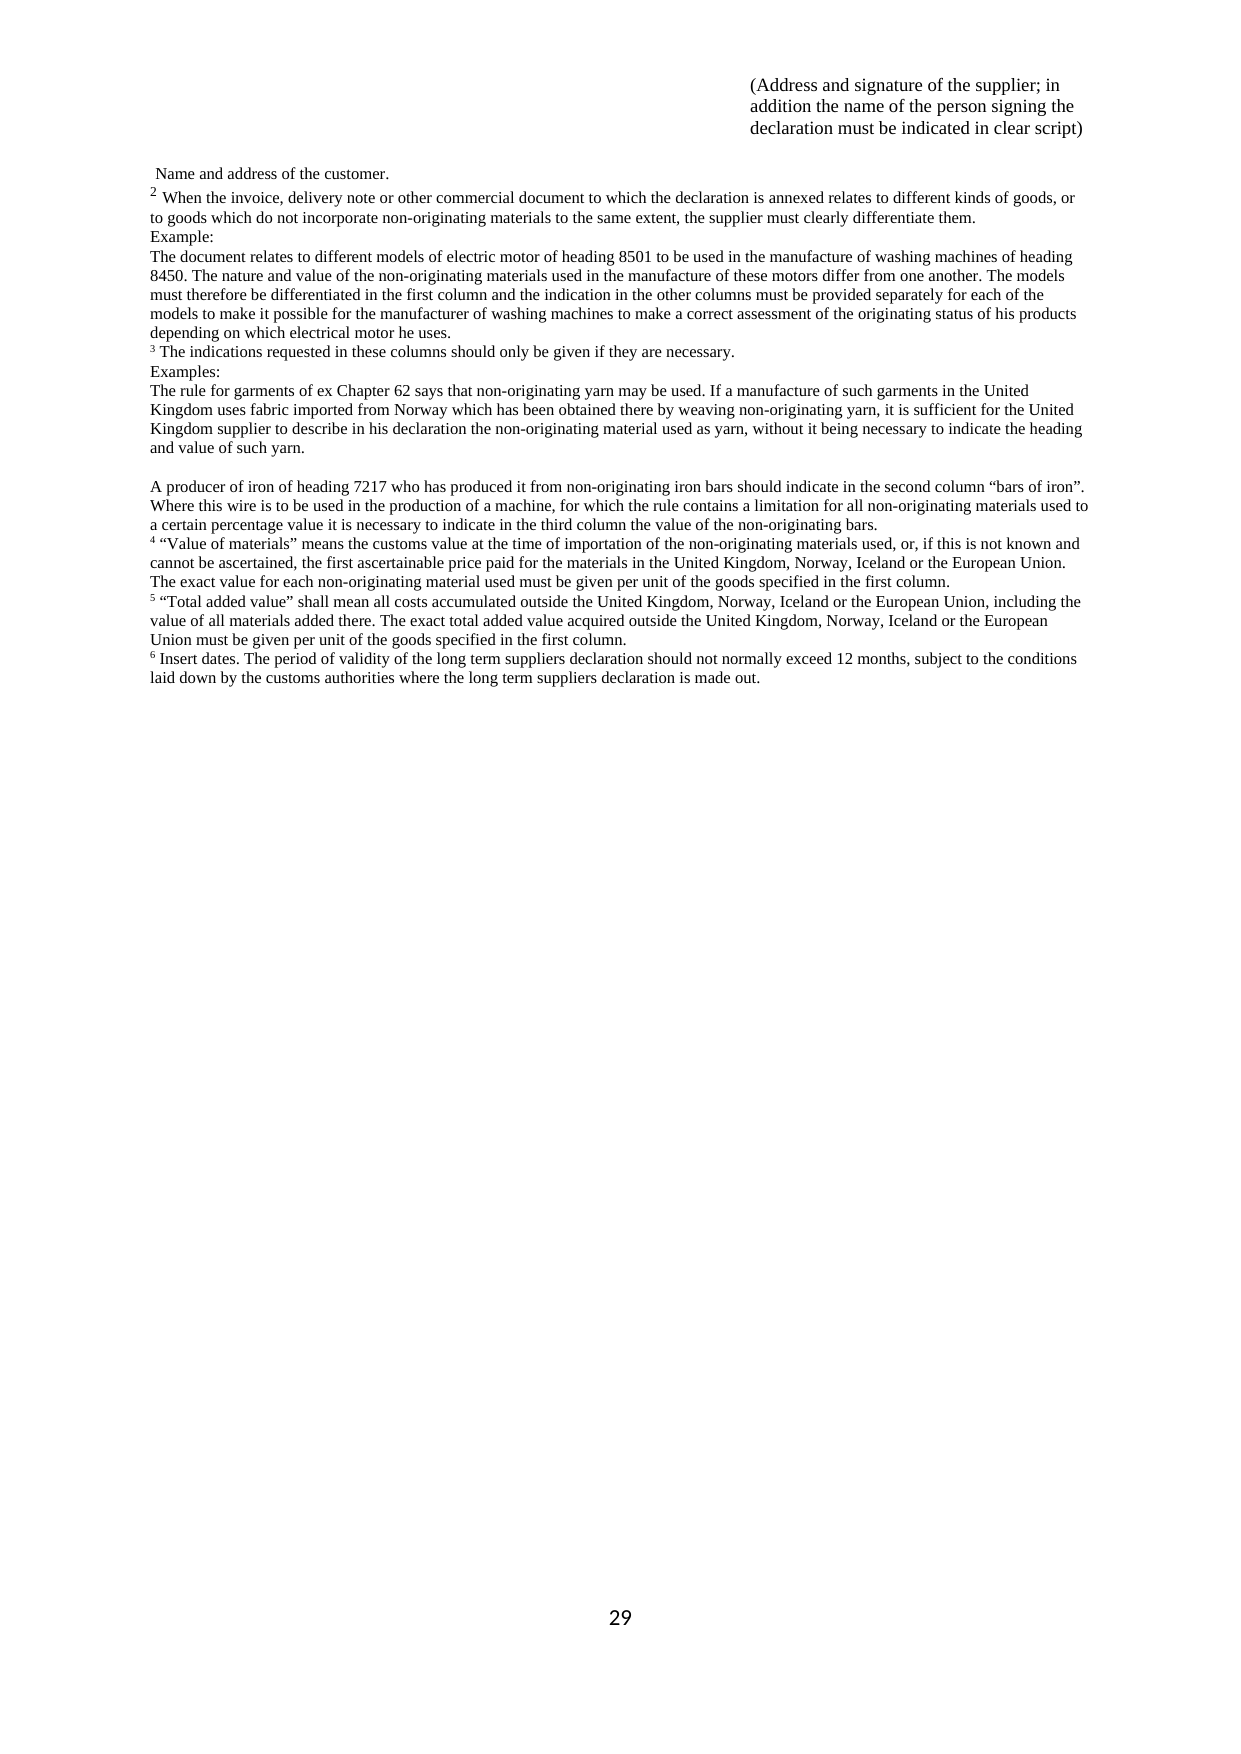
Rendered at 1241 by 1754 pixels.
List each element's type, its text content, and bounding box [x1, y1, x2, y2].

text 2 When the invoice, delivery note or other commercial document to which the declaration is annexed relates to different kinds of goods, or to goods which do not incorporate non-originating materials to the same extent, the supplier must clearly differentiate them. [150, 184, 1090, 227]
text 3 The indications requested in these columns should only be given if they are necessary. [150, 342, 1090, 361]
text The rule for garments of ex Chapter 62 says that non-originating yarn may be used. If a manufacture of such garments in the United Kingdom uses fabric imported from Norway which has been obtained there by weaving non-originating yarn, it is sufficient for the United Kingdom supplier to describe in his declaration the non-originating material used as yarn, without it being necessary to indicate the heading and value of such yarn. [150, 381, 1090, 457]
text A producer of iron of heading 7217 who has produced it from non-originating iron bars should indicate in the second column “bars of iron”. Where this wire is to be used in the production of a machine, for which the rule contains a limitation for all non-originating materials used to a certain percentage value it is necessary to indicate in the third column the value of the non-originating bars. [150, 476, 1090, 534]
text Example: [150, 227, 1090, 246]
text (Address and signature of the supplier; in addition the name of the person signing the declaration must be indicated in clear script) [750, 74, 1090, 138]
text 5 “Total added value” shall mean all costs accumulated outside the United Kingdom, Norway, Iceland or the European Union, including the value of all materials added there. The exact total added value acquired outside the United Kingdom, Norway, Iceland or the European Union must be given per unit of the goods specified in the first column. [150, 591, 1090, 649]
text 6 Insert dates. The period of validity of the long term suppliers declaration should not normally exceed 12 months, subject to the conditions laid down by the customs authorities where the long term suppliers declaration is made out. [150, 649, 1090, 687]
text Examples: [150, 361, 1090, 381]
text The document relates to different models of electric motor of heading 8501 to be used in the manufacture of washing machines of heading 8450. The nature and value of the non-originating materials used in the manufacture of these motors differ from one another. The models must therefore be differentiated in the first column and the indication in the other columns must be provided separately for each of the models to make it possible for the manufacturer of washing machines to make a correct assessment of the originating status of his products depending on which electrical motor he uses. [150, 246, 1090, 342]
text 4 “Value of materials” means the customs value at the time of importation of the non-originating materials used, or, if this is not known and cannot be ascertained, the first ascertainable price paid for the materials in the United Kingdom, Norway, Iceland or the European Union. The exact value for each non-originating material used must be given per unit of the goods specified in the first column. [150, 534, 1090, 591]
text Name and address of the customer. [150, 160, 1090, 184]
